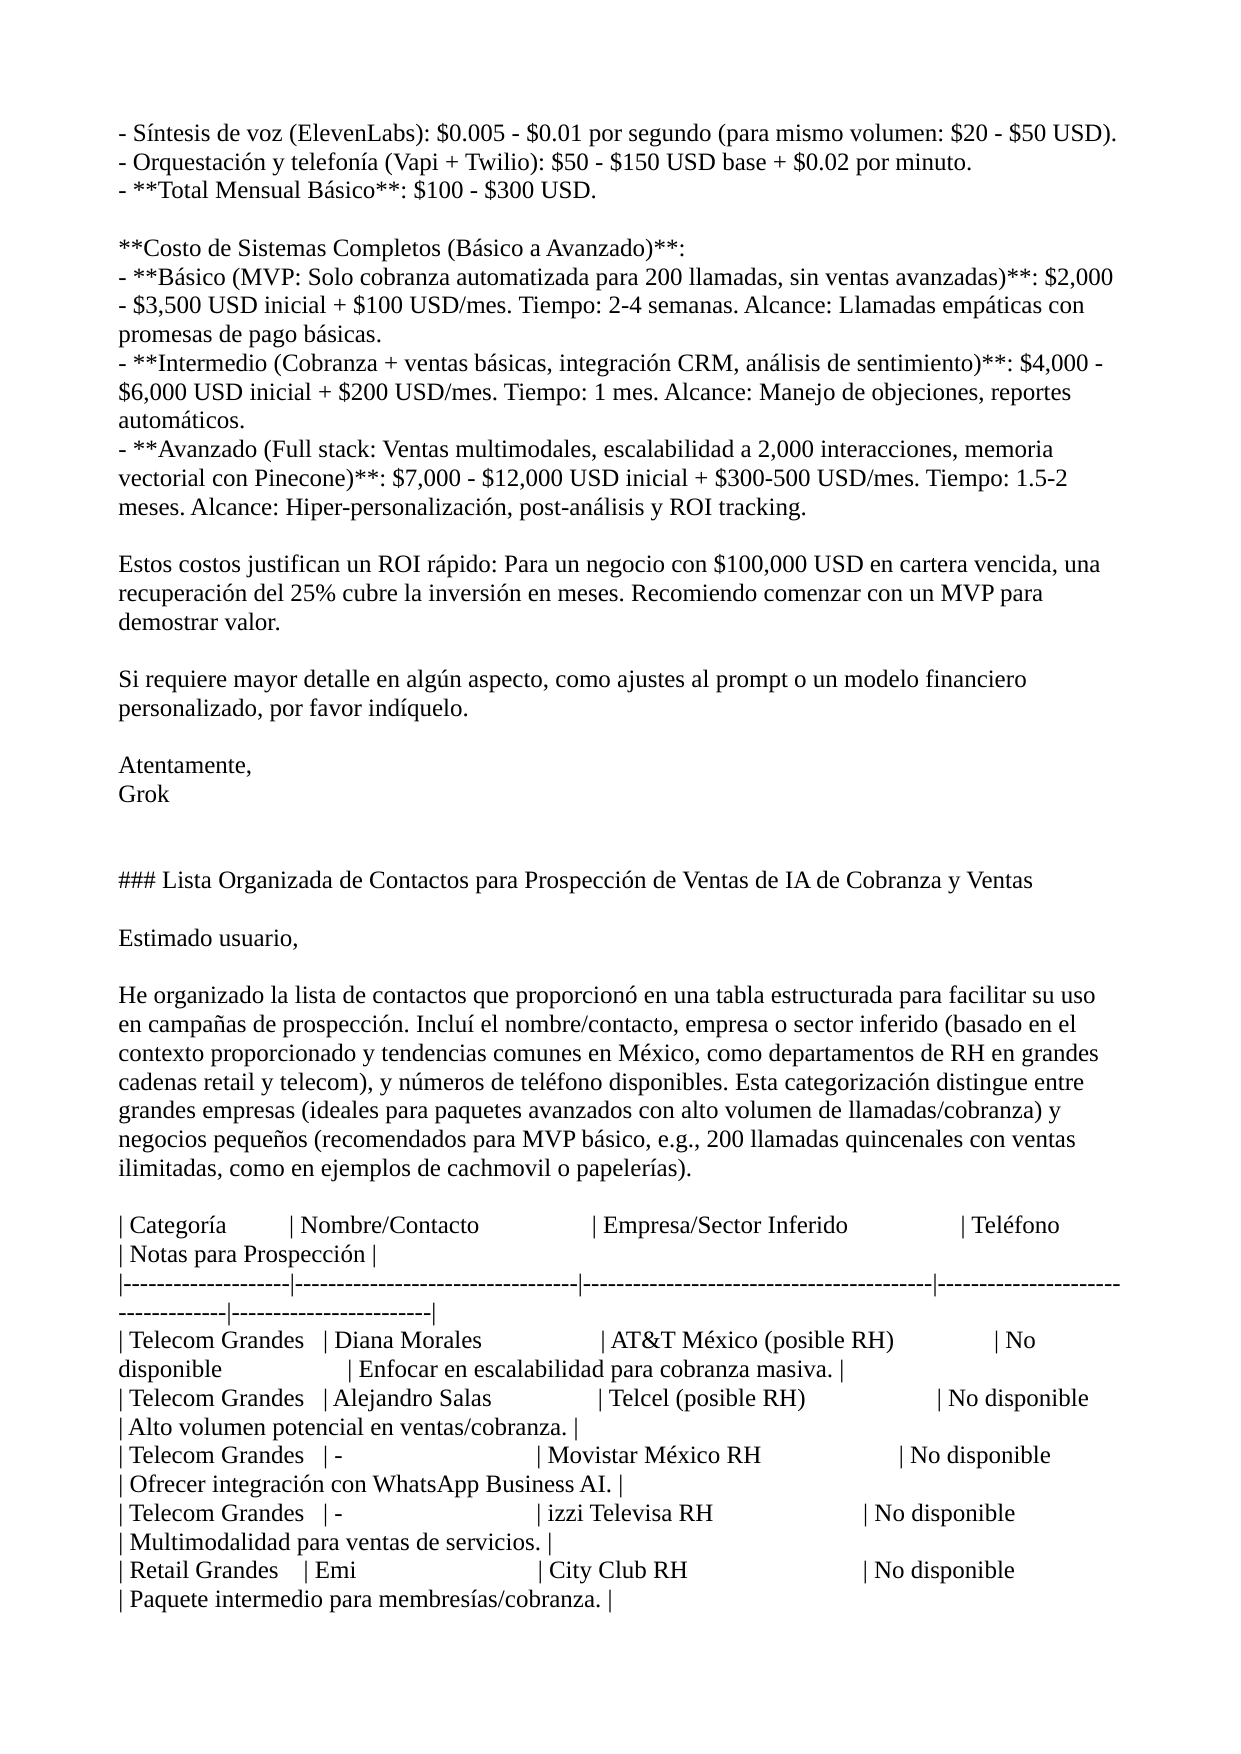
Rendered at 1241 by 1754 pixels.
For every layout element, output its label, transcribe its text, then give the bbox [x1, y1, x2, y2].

text | Telecom Grandes | - | izzi Televisa RH | No disponible | Multimodalidad para ventas de servicios. | [118, 1498, 1122, 1556]
text | Telecom Grandes | Diana Morales | AT&T México (posible RH) | No disponible | Enfocar en escalabilidad para cobranza masiva. | [118, 1326, 1122, 1383]
text - **Avanzado (Full stack: Ventas multimodales, escalabilidad a 2,000 interacciones, memoria vectorial con Pinecone)**: $7,000 - $12,000 USD inicial + $300-500 USD/mes. Tiempo: 1.5-2 meses. Alcance: Hiper-personalización, post-análisis y ROI tracking. [118, 434, 1122, 521]
text He organizado la lista de contactos que proporcionó en una tabla estructurada para facilitar su uso en campañas de prospección. Incluí el nombre/contacto, empresa o sector inferido (basado en el contexto proporcionado y tendencias comunes en México, como departamentos de RH en grandes cadenas retail y telecom), y números de teléfono disponibles. Esta categorización distingue entre grandes empresas (ideales para paquetes avanzados con alto volumen de llamadas/cobranza) y negocios pequeños (recomendados para MVP básico, e.g., 200 llamadas quincenales con ventas ilimitadas, como en ejemplos de cachmovil o papelerías). [118, 981, 1122, 1182]
text Estos costos justifican un ROI rápido: Para un negocio con $100,000 USD en cartera vencida, una recuperación del 25% cubre la inversión en meses. Recomiendo comenzar con un MVP para demostrar valor. [118, 549, 1122, 636]
text **Costo de Sistemas Completos (Básico a Avanzado)**: [118, 233, 1122, 262]
text | Retail Grandes | Emi | City Club RH | No disponible | Paquete intermedio para membresías/cobranza. | [118, 1556, 1122, 1613]
text | Telecom Grandes | - | Movistar México RH | No disponible | Ofrecer integración con WhatsApp Business AI. | [118, 1441, 1122, 1498]
text Si requiere mayor detalle en algún aspecto, como ajustes al prompt o un modelo financiero personalizado, por favor indíquelo. [118, 664, 1122, 722]
text - **Total Mensual Básico**: $100 - $300 USD. [118, 176, 1122, 204]
text Estimado usuario, [118, 923, 1122, 952]
text - **Básico (MVP: Solo cobranza automatizada para 200 llamadas, sin ventas avanzadas)**: $2,000 - $3,500 USD inicial + $100 USD/mes. Tiempo: 2-4 semanas. Alcance: Llamadas empáticas con promesas de pago básicas. [118, 262, 1122, 348]
text Atentamente, [118, 751, 1122, 779]
text - Síntesis de voz (ElevenLabs): $0.005 - $0.01 por segundo (para mismo volumen: $20 - $50 USD). [118, 118, 1122, 147]
text |--------------------|----------------------------------|------------------------------------------|-----------------------------------|------------------------| [118, 1268, 1122, 1326]
text Grok ### Lista Organizada de Contactos para Prospección de Ventas de IA de Cobranza y Ventas [118, 779, 1122, 894]
text | Categoría | Nombre/Contacto | Empresa/Sector Inferido | Teléfono | Notas para Prospección | [118, 1211, 1122, 1268]
text | Telecom Grandes | Alejandro Salas | Telcel (posible RH) | No disponible | Alto volumen potencial en ventas/cobranza. | [118, 1383, 1122, 1441]
text - **Intermedio (Cobranza + ventas básicas, integración CRM, análisis de sentimiento)**: $4,000 - $6,000 USD inicial + $200 USD/mes. Tiempo: 1 mes. Alcance: Manejo de objeciones, reportes automáticos. [118, 348, 1122, 434]
text - Orquestación y telefonía (Vapi + Twilio): $50 - $150 USD base + $0.02 por minuto. [118, 147, 1122, 176]
